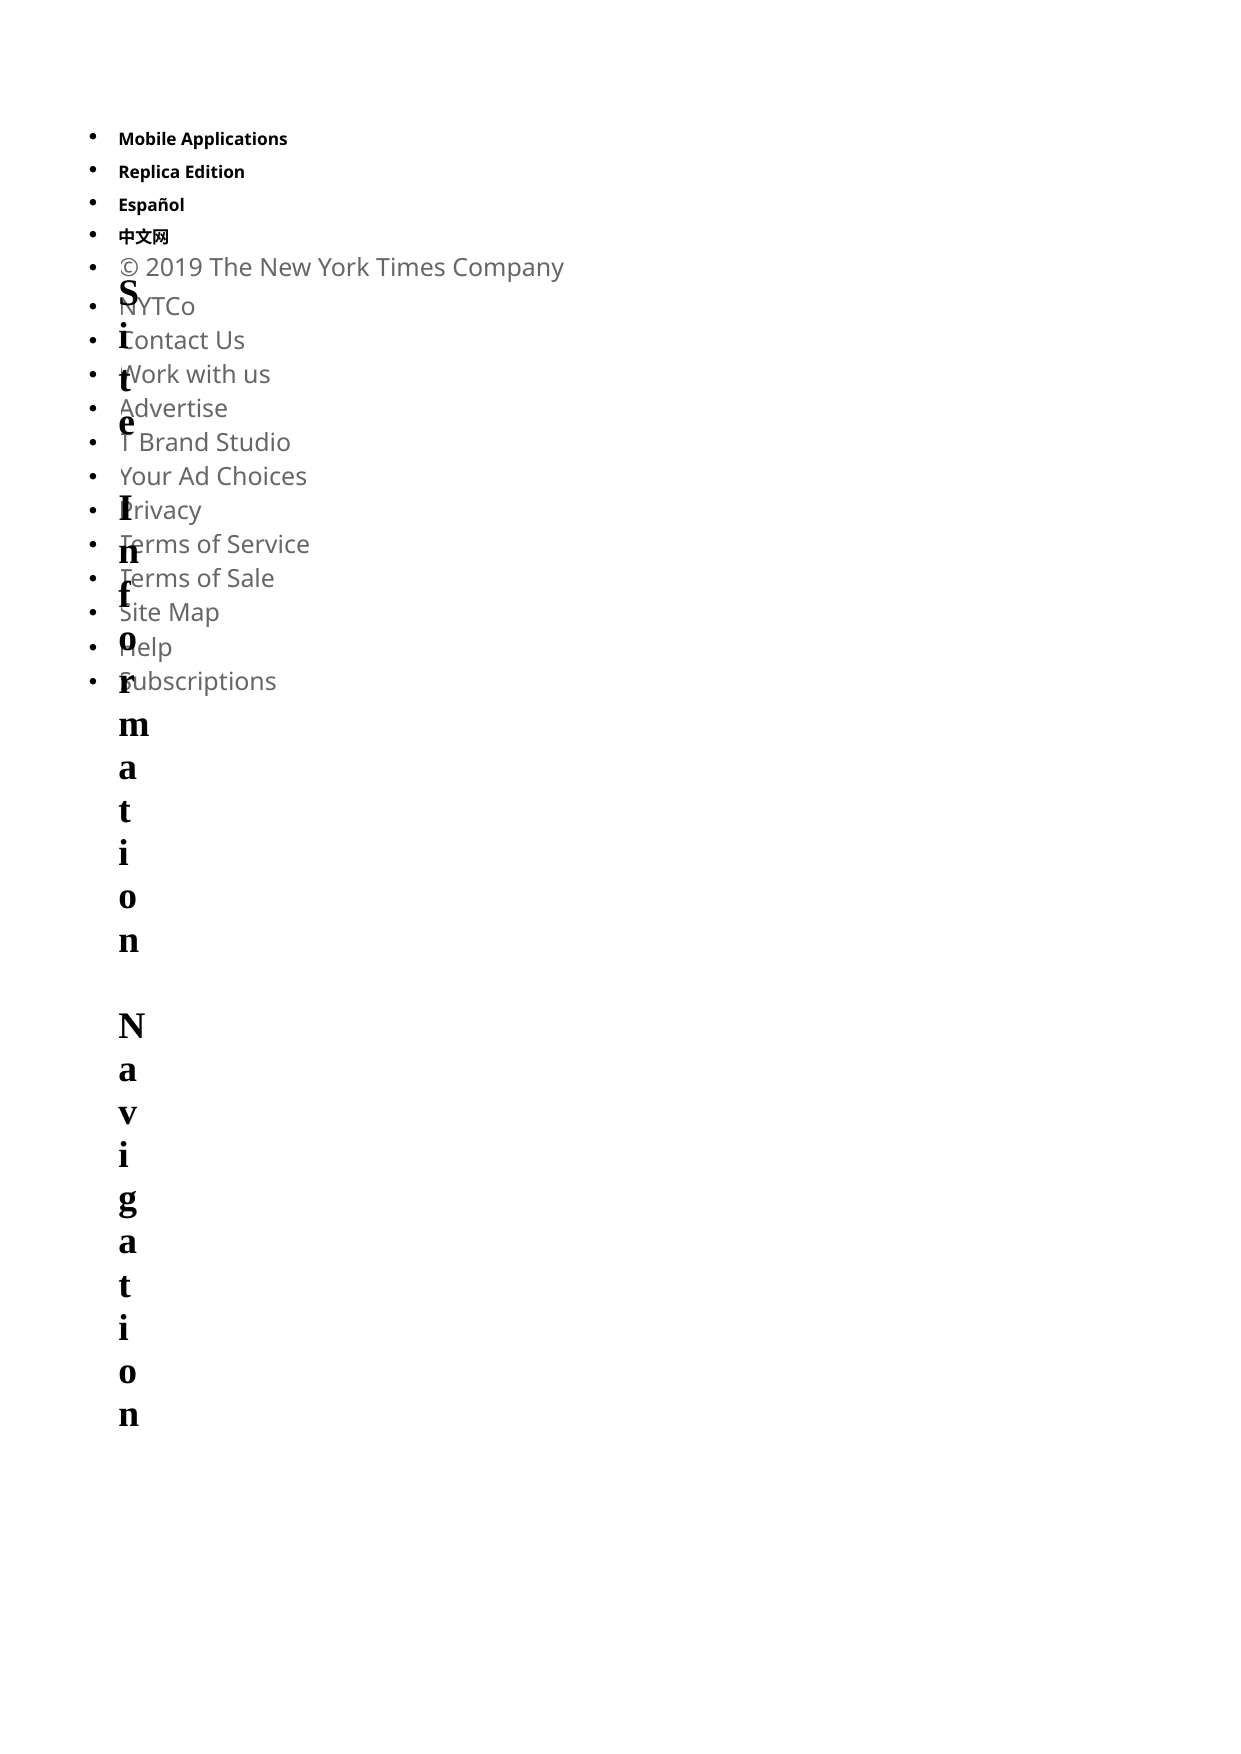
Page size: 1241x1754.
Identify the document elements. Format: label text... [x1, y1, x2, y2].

list 中文网 [118, 217, 1122, 249]
list Help [121, 629, 1122, 663]
list Español [118, 184, 1122, 217]
list Work with us [121, 357, 1122, 391]
list Contact Us [121, 323, 1122, 357]
list Your Ad Choices [121, 459, 1122, 493]
list NYTCo [121, 288, 1122, 323]
list © 2019 The New York Times Company [118, 249, 1122, 283]
list Terms of Sale [121, 561, 1122, 595]
list T Brand Studio [121, 425, 1122, 459]
list Site Map [121, 595, 1122, 629]
list Advertise [121, 391, 1122, 425]
list Subscriptions [121, 663, 1122, 697]
list Terms of Service [121, 527, 1122, 561]
list Privacy [121, 493, 1122, 527]
list Mobile Applications [118, 118, 1122, 151]
list Replica Edition [118, 151, 1122, 184]
